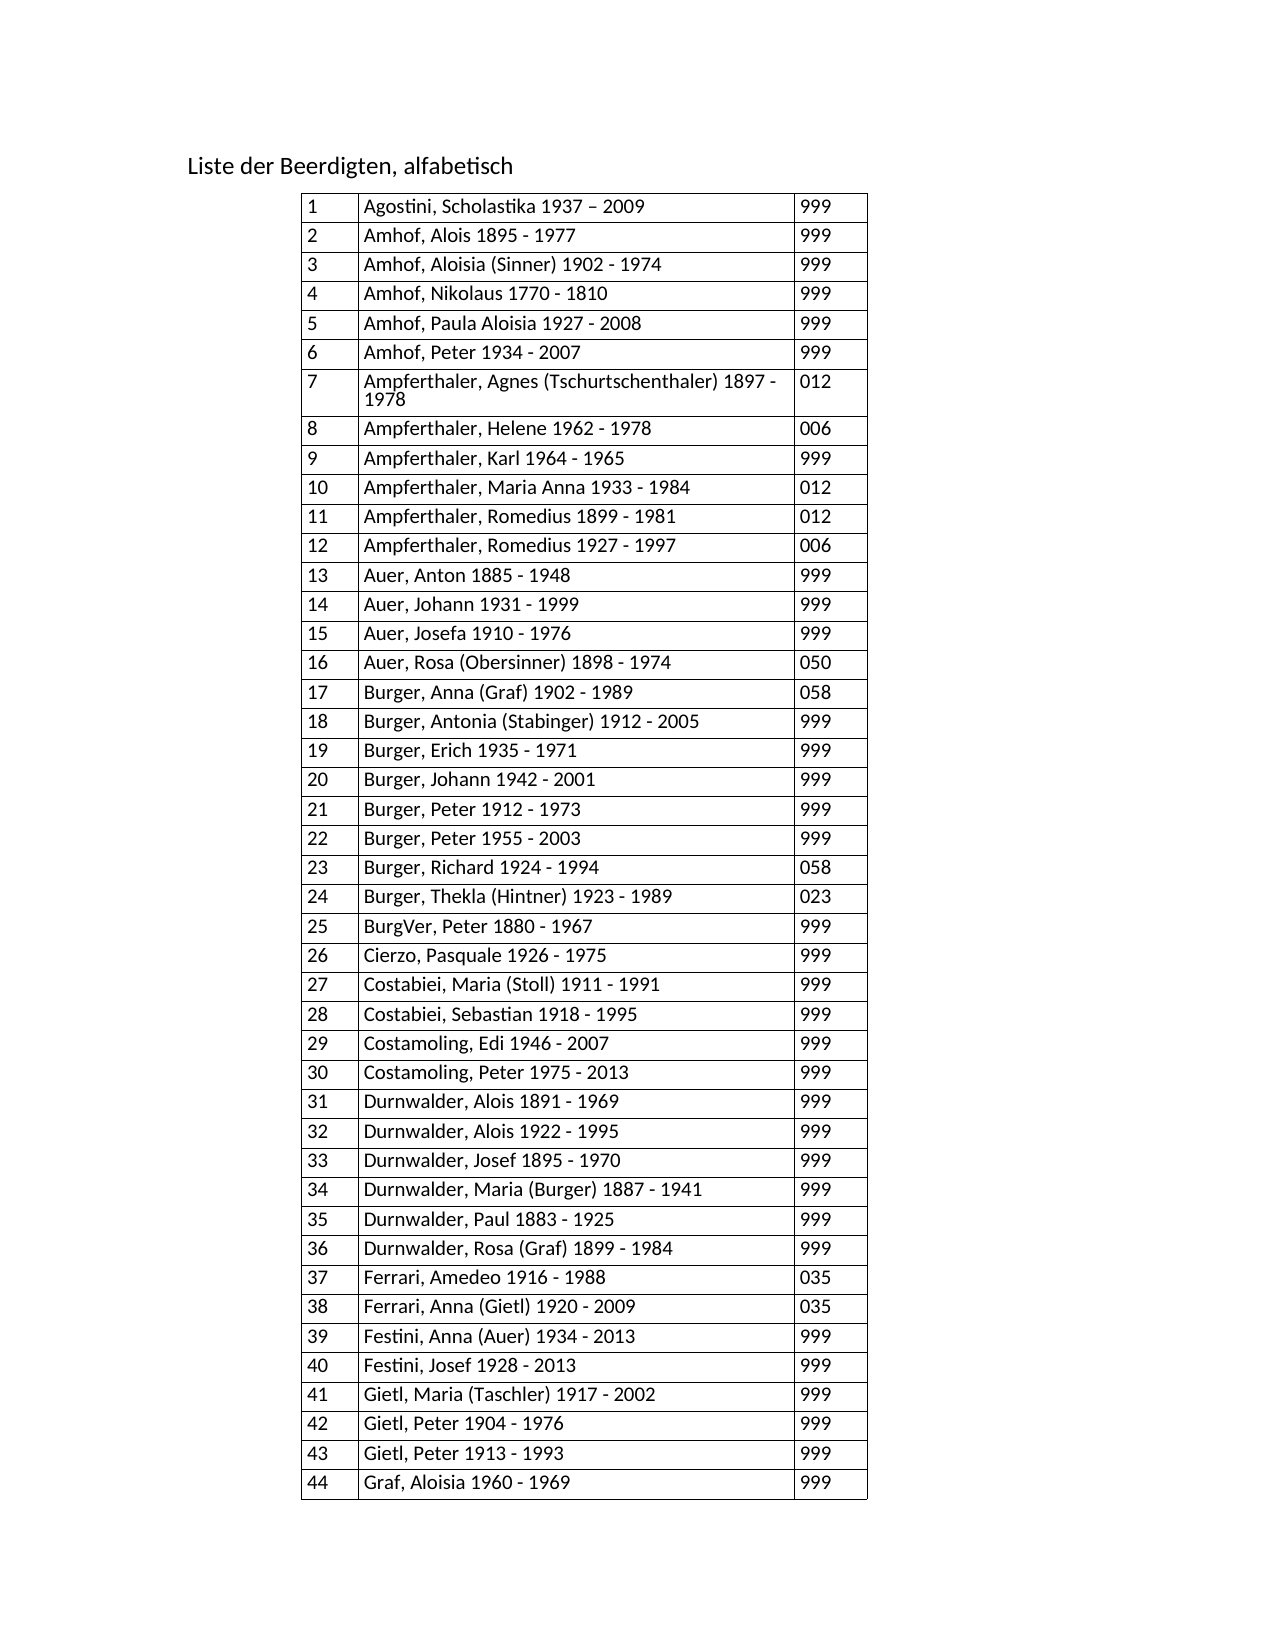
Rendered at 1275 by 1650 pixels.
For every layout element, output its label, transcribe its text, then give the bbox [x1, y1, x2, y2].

table_cell [188, 504, 244, 533]
table_cell Burger, Anna (Graf) 1902 - 1989 [359, 680, 794, 708]
table_cell [188, 1235, 244, 1264]
table_cell [244, 1206, 301, 1235]
table_cell [244, 1440, 301, 1469]
table_cell [188, 796, 244, 825]
table_cell 30 [302, 1061, 358, 1089]
table_cell 21 [302, 797, 358, 825]
table_cell [188, 825, 244, 855]
table_cell Durnwalder, Alois 1922 - 1995 [359, 1119, 794, 1147]
table_cell Durnwalder, Josef 1895 - 1970 [359, 1149, 794, 1177]
table_cell 3 [302, 253, 358, 281]
table_cell Gietl, Peter 1913 - 1993 [359, 1441, 794, 1469]
table_cell 11 [302, 505, 358, 533]
table_cell 999 [795, 592, 867, 621]
table_cell 999 [795, 1149, 867, 1177]
table_cell 999 [795, 223, 867, 252]
table_cell 6 [302, 340, 358, 369]
table_cell [244, 1469, 301, 1499]
table_cell [188, 621, 244, 650]
table_cell 999 [795, 797, 867, 825]
table_cell [188, 1352, 244, 1382]
table_cell Durnwalder, Rosa (Graf) 1899 - 1984 [359, 1236, 794, 1264]
table_cell 999 [795, 563, 867, 591]
table_cell 35 [302, 1207, 358, 1235]
table_cell 999 [795, 739, 867, 767]
table_cell Ampferthaler, Maria Anna 1933 - 1984 [359, 475, 794, 503]
table_cell [244, 445, 301, 474]
table_cell [188, 1265, 244, 1294]
table_cell [244, 708, 301, 738]
table_cell [188, 1060, 244, 1089]
table_cell [188, 339, 244, 369]
table_cell Auer, Rosa (Obersinner) 1898 - 1974 [359, 651, 794, 679]
table_cell [244, 796, 301, 825]
table_cell Gietl, Peter 1904 - 1976 [359, 1412, 794, 1440]
table_cell 36 [302, 1236, 358, 1264]
table_cell 012 [795, 505, 867, 533]
table_cell 999 [795, 1353, 867, 1382]
table_cell 25 [302, 914, 358, 942]
table_cell [244, 1060, 301, 1089]
table_cell 999 [795, 973, 867, 1001]
table_cell 32 [302, 1119, 358, 1147]
table_cell 10 [302, 475, 358, 503]
table_cell 006 [795, 417, 867, 445]
table_cell [188, 708, 244, 738]
table_cell Burger, Erich 1935 - 1971 [359, 739, 794, 767]
table_cell 999 [795, 446, 867, 474]
table_cell 5 [302, 311, 358, 339]
table_cell [244, 369, 301, 416]
table_cell 37 [302, 1266, 358, 1294]
table_cell [244, 416, 301, 445]
table_cell 999 [795, 768, 867, 796]
table_cell Burger, Thekla (Hintner) 1923 - 1989 [359, 885, 794, 913]
table_cell Costamoling, Peter 1975 - 2013 [359, 1061, 794, 1089]
table_cell Durnwalder, Paul 1883 - 1925 [359, 1207, 794, 1235]
table_cell [244, 972, 301, 1001]
table_cell 999 [795, 253, 867, 281]
table_cell 40 [302, 1353, 358, 1382]
table_cell Gietl, Maria (Taschler) 1917 - 2002 [359, 1383, 794, 1411]
table_cell [244, 252, 301, 281]
table_cell [188, 1177, 244, 1206]
table_cell Costamoling, Edi 1946 - 2007 [359, 1031, 794, 1059]
table_cell [244, 310, 301, 339]
table_cell [244, 1235, 301, 1264]
table_cell [244, 621, 301, 650]
table_cell [244, 1030, 301, 1059]
table_cell 999 [795, 282, 867, 310]
table_cell [188, 562, 244, 591]
table_cell 999 [795, 340, 867, 369]
table_cell 33 [302, 1149, 358, 1177]
table_cell 999 [795, 1470, 867, 1499]
table_cell [188, 943, 244, 972]
table_cell 999 [795, 1031, 867, 1059]
table_cell [188, 767, 244, 796]
table_cell 13 [302, 563, 358, 591]
table_cell [188, 855, 244, 884]
table_cell 999 [795, 826, 867, 855]
table_cell Graf, Aloisia 1960 - 1969 [359, 1470, 794, 1499]
table_cell 34 [302, 1178, 358, 1206]
table_cell Auer, Josefa 1910 - 1976 [359, 622, 794, 650]
table_cell [244, 855, 301, 884]
table_cell 058 [795, 680, 867, 708]
table_cell [244, 339, 301, 369]
table_cell 24 [302, 885, 358, 913]
table_cell Costabiei, Maria (Stoll) 1911 - 1991 [359, 973, 794, 1001]
table_cell Burger, Antonia (Stabinger) 1912 - 2005 [359, 709, 794, 738]
table_cell [188, 252, 244, 281]
table_cell Durnwalder, Alois 1891 - 1969 [359, 1090, 794, 1118]
table_header [244, 193, 301, 222]
table_cell 050 [795, 651, 867, 679]
text Liste der Beerdigten, alfabetisch [187, 150, 1087, 181]
table_cell [244, 533, 301, 562]
table_cell 999 [795, 944, 867, 972]
table_cell [244, 1352, 301, 1382]
table_cell [188, 913, 244, 942]
table_cell 19 [302, 739, 358, 767]
table_cell 999 [795, 709, 867, 738]
table_cell Auer, Johann 1931 - 1999 [359, 592, 794, 621]
table_cell 44 [302, 1470, 358, 1499]
table_cell [244, 222, 301, 252]
table_cell [244, 943, 301, 972]
table_cell [188, 474, 244, 503]
table_cell [188, 650, 244, 679]
table_cell [188, 1206, 244, 1235]
table_cell [188, 884, 244, 913]
table_cell 999 [795, 914, 867, 942]
table_cell Ampferthaler, Helene 1962 - 1978 [359, 417, 794, 445]
table_cell [188, 1382, 244, 1411]
table_cell [244, 1382, 301, 1411]
table_cell 999 [795, 1002, 867, 1030]
table_cell Durnwalder, Maria (Burger) 1887 - 1941 [359, 1178, 794, 1206]
table_cell 035 [795, 1266, 867, 1294]
table_cell Amhof, Peter 1934 - 2007 [359, 340, 794, 369]
table_cell [188, 1001, 244, 1030]
table_cell 999 [795, 1441, 867, 1469]
table_cell [244, 474, 301, 503]
table_cell [188, 445, 244, 474]
table_cell [244, 650, 301, 679]
table_cell [188, 1440, 244, 1469]
table_cell [188, 281, 244, 310]
table_cell 17 [302, 680, 358, 708]
table_cell [188, 1148, 244, 1177]
table_cell Ampferthaler, Karl 1964 - 1965 [359, 446, 794, 474]
table_cell [244, 679, 301, 708]
table_cell 4 [302, 282, 358, 310]
table_cell 14 [302, 592, 358, 621]
table_cell Ampferthaler, Romedius 1899 - 1981 [359, 505, 794, 533]
table_cell [188, 1411, 244, 1440]
table_cell [244, 738, 301, 767]
table_header Agostini, Scholastika 1937 – 2009 [359, 194, 794, 222]
table_cell [188, 1323, 244, 1352]
table_cell 41 [302, 1383, 358, 1411]
table_cell Cierzo, Pasquale 1926 - 1975 [359, 944, 794, 972]
table_cell 29 [302, 1031, 358, 1059]
table_cell [244, 1148, 301, 1177]
table_cell 8 [302, 417, 358, 445]
table_cell 15 [302, 622, 358, 650]
table_cell 27 [302, 973, 358, 1001]
table_cell Ferrari, Amedeo 1916 - 1988 [359, 1266, 794, 1294]
table_cell Amhof, Aloisia (Sinner) 1902 - 1974 [359, 253, 794, 281]
table_cell [244, 1411, 301, 1440]
table_cell Amhof, Alois 1895 - 1977 [359, 223, 794, 252]
table_cell [188, 1118, 244, 1147]
table_cell BurgVer, Peter 1880 - 1967 [359, 914, 794, 942]
table_cell [188, 1294, 244, 1323]
table_cell [244, 281, 301, 310]
table_cell [244, 562, 301, 591]
table_cell 999 [795, 1061, 867, 1089]
table_cell 999 [795, 1383, 867, 1411]
table_cell 31 [302, 1090, 358, 1118]
table_cell 006 [795, 534, 867, 562]
table_cell [244, 1294, 301, 1323]
table_cell [244, 913, 301, 942]
table_cell 999 [795, 1324, 867, 1352]
table_cell 012 [795, 475, 867, 503]
table_cell [244, 1323, 301, 1352]
table_cell 28 [302, 1002, 358, 1030]
table_cell [244, 1118, 301, 1147]
table_cell 2 [302, 223, 358, 252]
table_cell 999 [795, 1412, 867, 1440]
table_cell 999 [795, 1090, 867, 1118]
table_cell Festini, Josef 1928 - 2013 [359, 1353, 794, 1382]
table_cell [244, 1089, 301, 1118]
table_cell 42 [302, 1412, 358, 1440]
table_cell [244, 1001, 301, 1030]
table_cell Festini, Anna (Auer) 1934 - 2013 [359, 1324, 794, 1352]
table_cell [188, 533, 244, 562]
table_cell [188, 310, 244, 339]
table_cell 012 [795, 370, 867, 416]
table_cell 12 [302, 534, 358, 562]
table_cell Ferrari, Anna (Gietl) 1920 - 2009 [359, 1295, 794, 1323]
table_cell 38 [302, 1295, 358, 1323]
table_cell [188, 1469, 244, 1499]
table_cell 18 [302, 709, 358, 738]
table_cell 9 [302, 446, 358, 474]
table_cell 20 [302, 768, 358, 796]
table_cell 16 [302, 651, 358, 679]
table_cell 999 [795, 1119, 867, 1147]
table_cell [244, 1265, 301, 1294]
table_cell Burger, Richard 1924 - 1994 [359, 856, 794, 884]
table_cell Ampferthaler, Agnes (Tschurtschenthaler) 1897 - 1978 [359, 370, 794, 416]
table_cell 035 [795, 1295, 867, 1323]
table_header 1 [302, 194, 358, 222]
table_cell 7 [302, 370, 358, 416]
table_cell 39 [302, 1324, 358, 1352]
table_cell 999 [795, 311, 867, 339]
table_cell [244, 884, 301, 913]
table_cell 999 [795, 1207, 867, 1235]
table_cell [188, 369, 244, 416]
table_cell Amhof, Paula Aloisia 1927 - 2008 [359, 311, 794, 339]
table_cell 23 [302, 856, 358, 884]
table_cell Ampferthaler, Romedius 1927 - 1997 [359, 534, 794, 562]
table_cell [244, 591, 301, 621]
table_cell 22 [302, 826, 358, 855]
table_cell [188, 1089, 244, 1118]
table_cell [188, 679, 244, 708]
table_cell [244, 825, 301, 855]
table_cell 999 [795, 622, 867, 650]
table_cell [244, 504, 301, 533]
table_cell 058 [795, 856, 867, 884]
table_cell Burger, Peter 1912 - 1973 [359, 797, 794, 825]
table_header 999 [795, 194, 867, 222]
table_cell 43 [302, 1441, 358, 1469]
table_cell Burger, Johann 1942 - 2001 [359, 768, 794, 796]
table_cell 023 [795, 885, 867, 913]
table_cell Auer, Anton 1885 - 1948 [359, 563, 794, 591]
table_cell [244, 767, 301, 796]
table_cell 999 [795, 1236, 867, 1264]
table_cell [188, 738, 244, 767]
table_cell Costabiei, Sebastian 1918 - 1995 [359, 1002, 794, 1030]
table_header [188, 193, 244, 222]
table_cell [188, 416, 244, 445]
table_cell [188, 222, 244, 252]
table_cell [188, 1030, 244, 1059]
table_cell [188, 972, 244, 1001]
table_cell Amhof, Nikolaus 1770 - 1810 [359, 282, 794, 310]
table_cell 26 [302, 944, 358, 972]
table_cell [244, 1177, 301, 1206]
table_cell [188, 591, 244, 621]
table_cell 999 [795, 1178, 867, 1206]
table_cell Burger, Peter 1955 - 2003 [359, 826, 794, 855]
